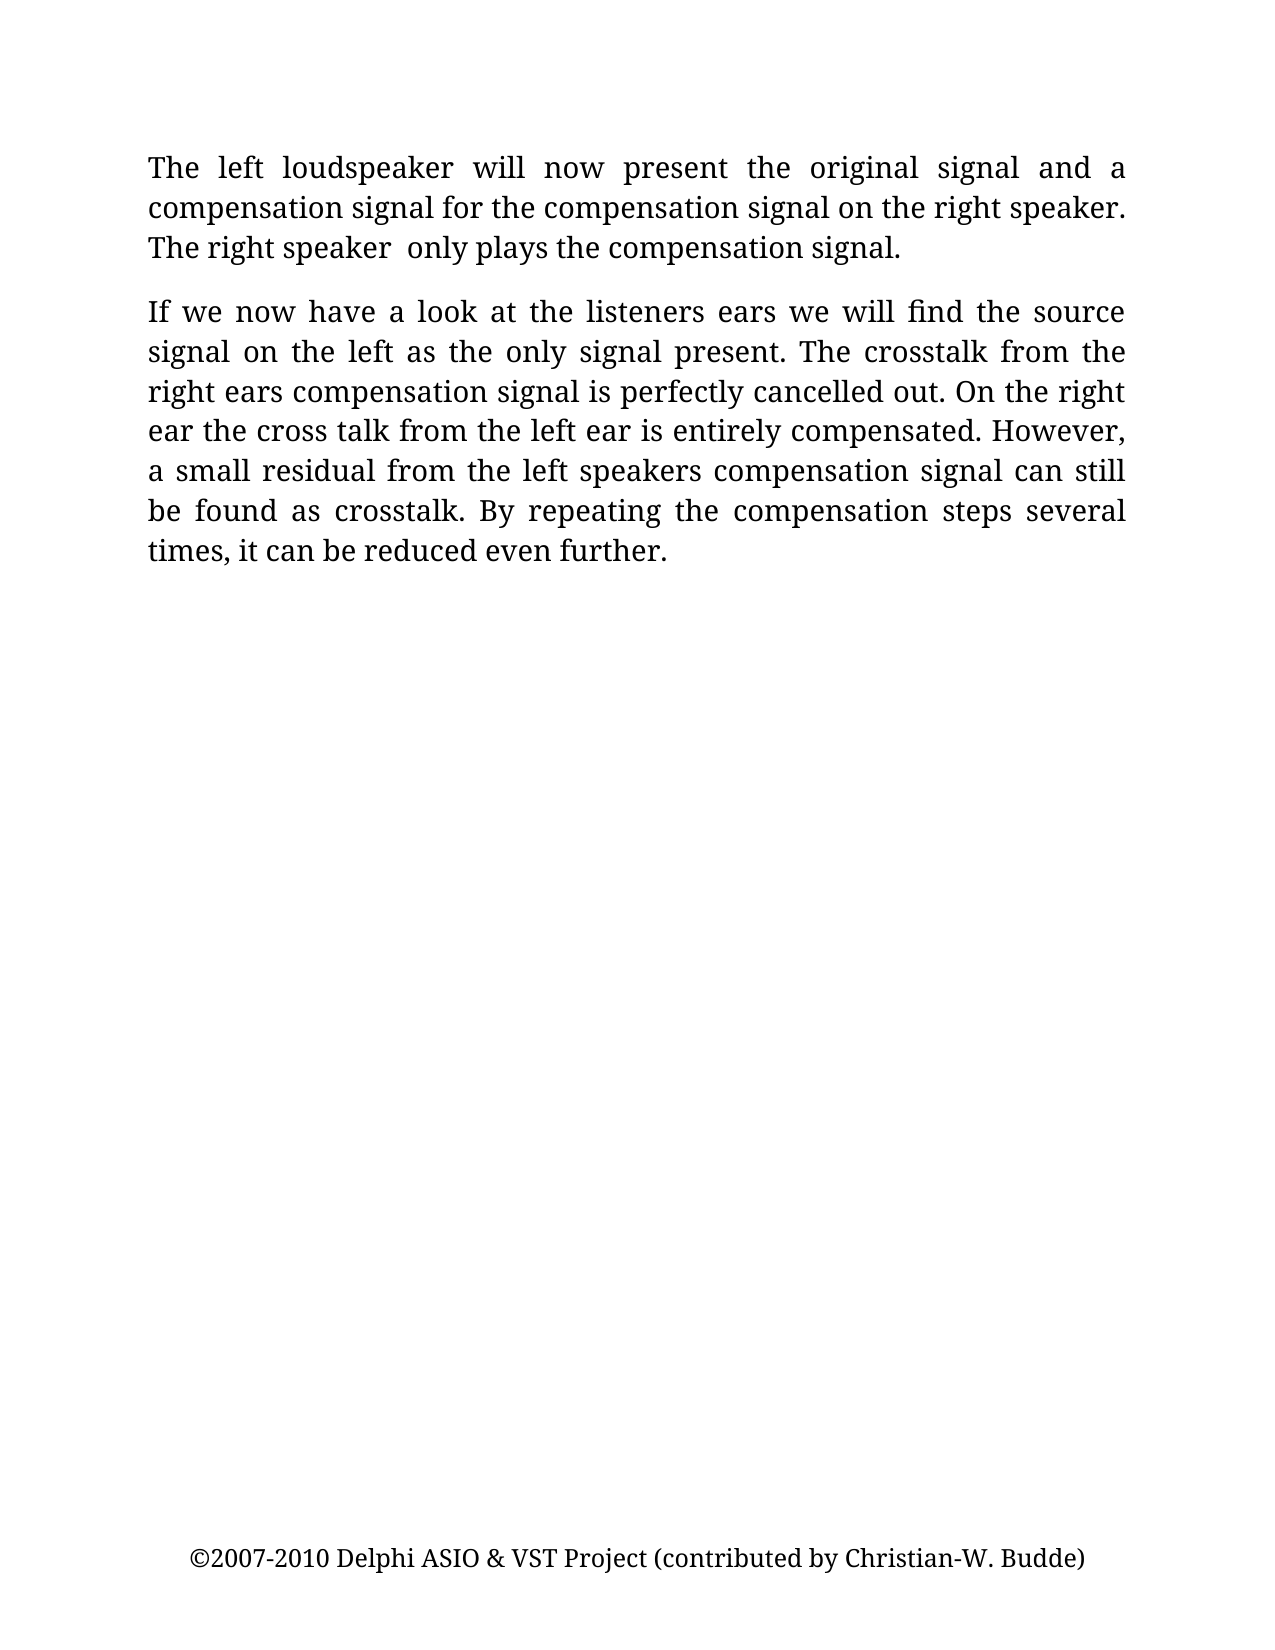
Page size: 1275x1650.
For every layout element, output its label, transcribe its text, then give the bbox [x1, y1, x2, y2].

text The left loudspeaker will now present the original signal and a compensation signal for the compensation signal on the right speaker. The right speaker only plays the compensation signal. [148, 148, 1127, 267]
text If we now have a look at the listeners ears we will find the source signal on the left as the only signal present. The crosstalk from the right ears compensation signal is perfectly cancelled out. On the right ear the cross talk from the left ear is entirely compensated. However, a small residual from the left speakers compensation signal can still be found as crosstalk. By repeating the compensation steps several times, it can be reduced even further. [148, 292, 1127, 569]
